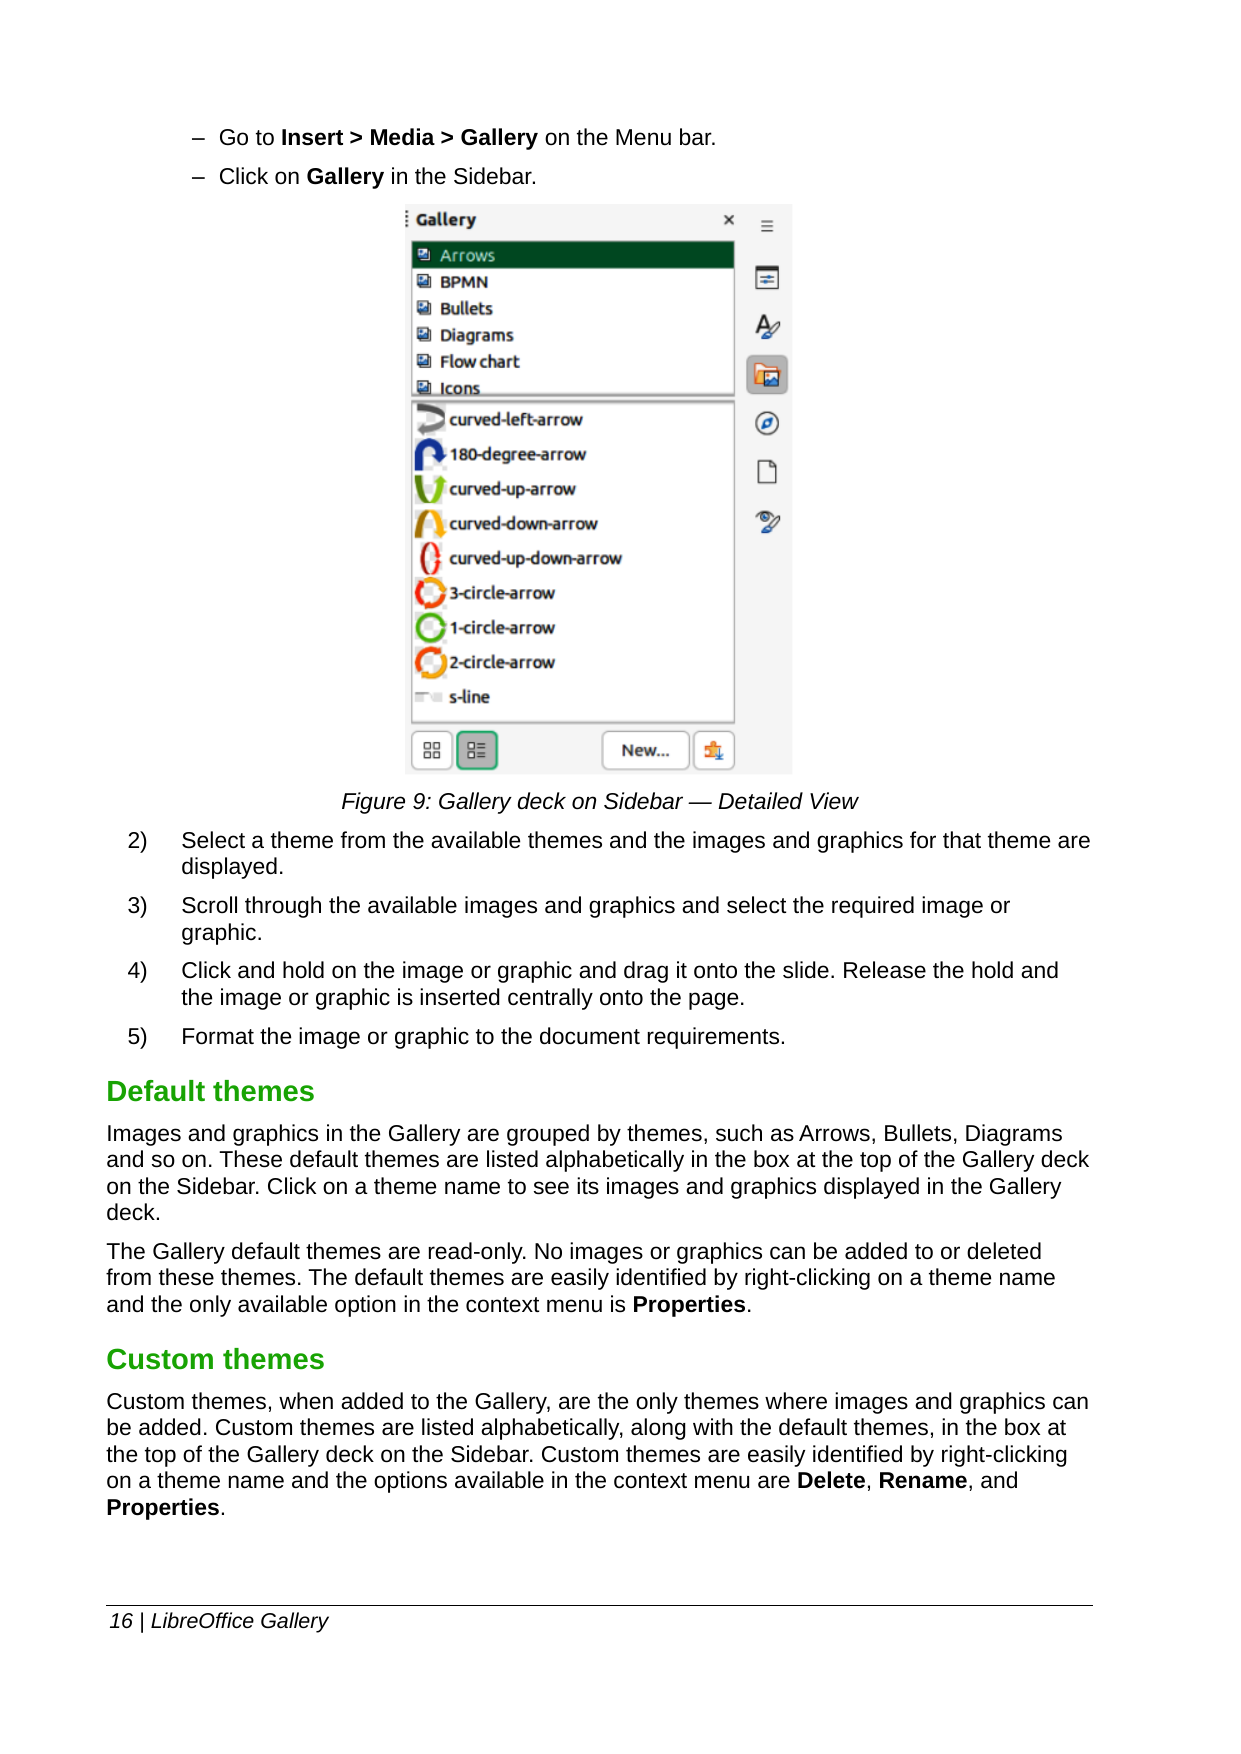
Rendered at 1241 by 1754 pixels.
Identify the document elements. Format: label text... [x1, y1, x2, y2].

text Figure 9: Gallery deck on Sidebar — Detailed View [341, 788, 858, 814]
picture [405, 204, 794, 776]
text The Gallery default themes are read-only. No images or graphics can be added to or deleted from these themes. The default themes are easily identified by right-clicking on a theme name and the only available option in the context menu is Properties. [106, 1238, 1093, 1317]
list Click on Gallery in the Sidebar. [189, 160, 1093, 192]
list Select a theme from the available themes and the images and graphics for that theme are displayed. [148, 827, 1093, 880]
list Go to Insert > Media > Gallery on the Menu bar. [189, 121, 1093, 150]
text Images and graphics in the Gallery are grouped by themes, such as Arrows, Bullets, Diagrams and so on. These default themes are listed alphabetically in the box at the top of the Gallery deck on the Sidebar. Click on a theme name to see its images and graphics displayed in the Gallery deck. [106, 1120, 1093, 1225]
list Click and hold on the image or graphic and drag it onto the slide. Release the hold and the image or graphic is inserted centrally onto the page. [148, 957, 1093, 1010]
list Format the image or graphic to the document requirements. [148, 1023, 1093, 1049]
subtitle Default themes [106, 1074, 1093, 1107]
list Scroll through the available images and graphics and select the required image or graphic. [148, 892, 1093, 945]
text Custom themes, when added to the Gallery, are the only themes where images and graphics can be added. Custom themes are listed alphabetically, along with the default themes, in the box at the top of the Gallery deck on the Sidebar. Custom themes are easily identified by right-clicking on a theme name and the options available in the context menu are Delete, Rename, and Properties. [106, 1388, 1093, 1520]
subtitle Custom themes [106, 1342, 1093, 1376]
